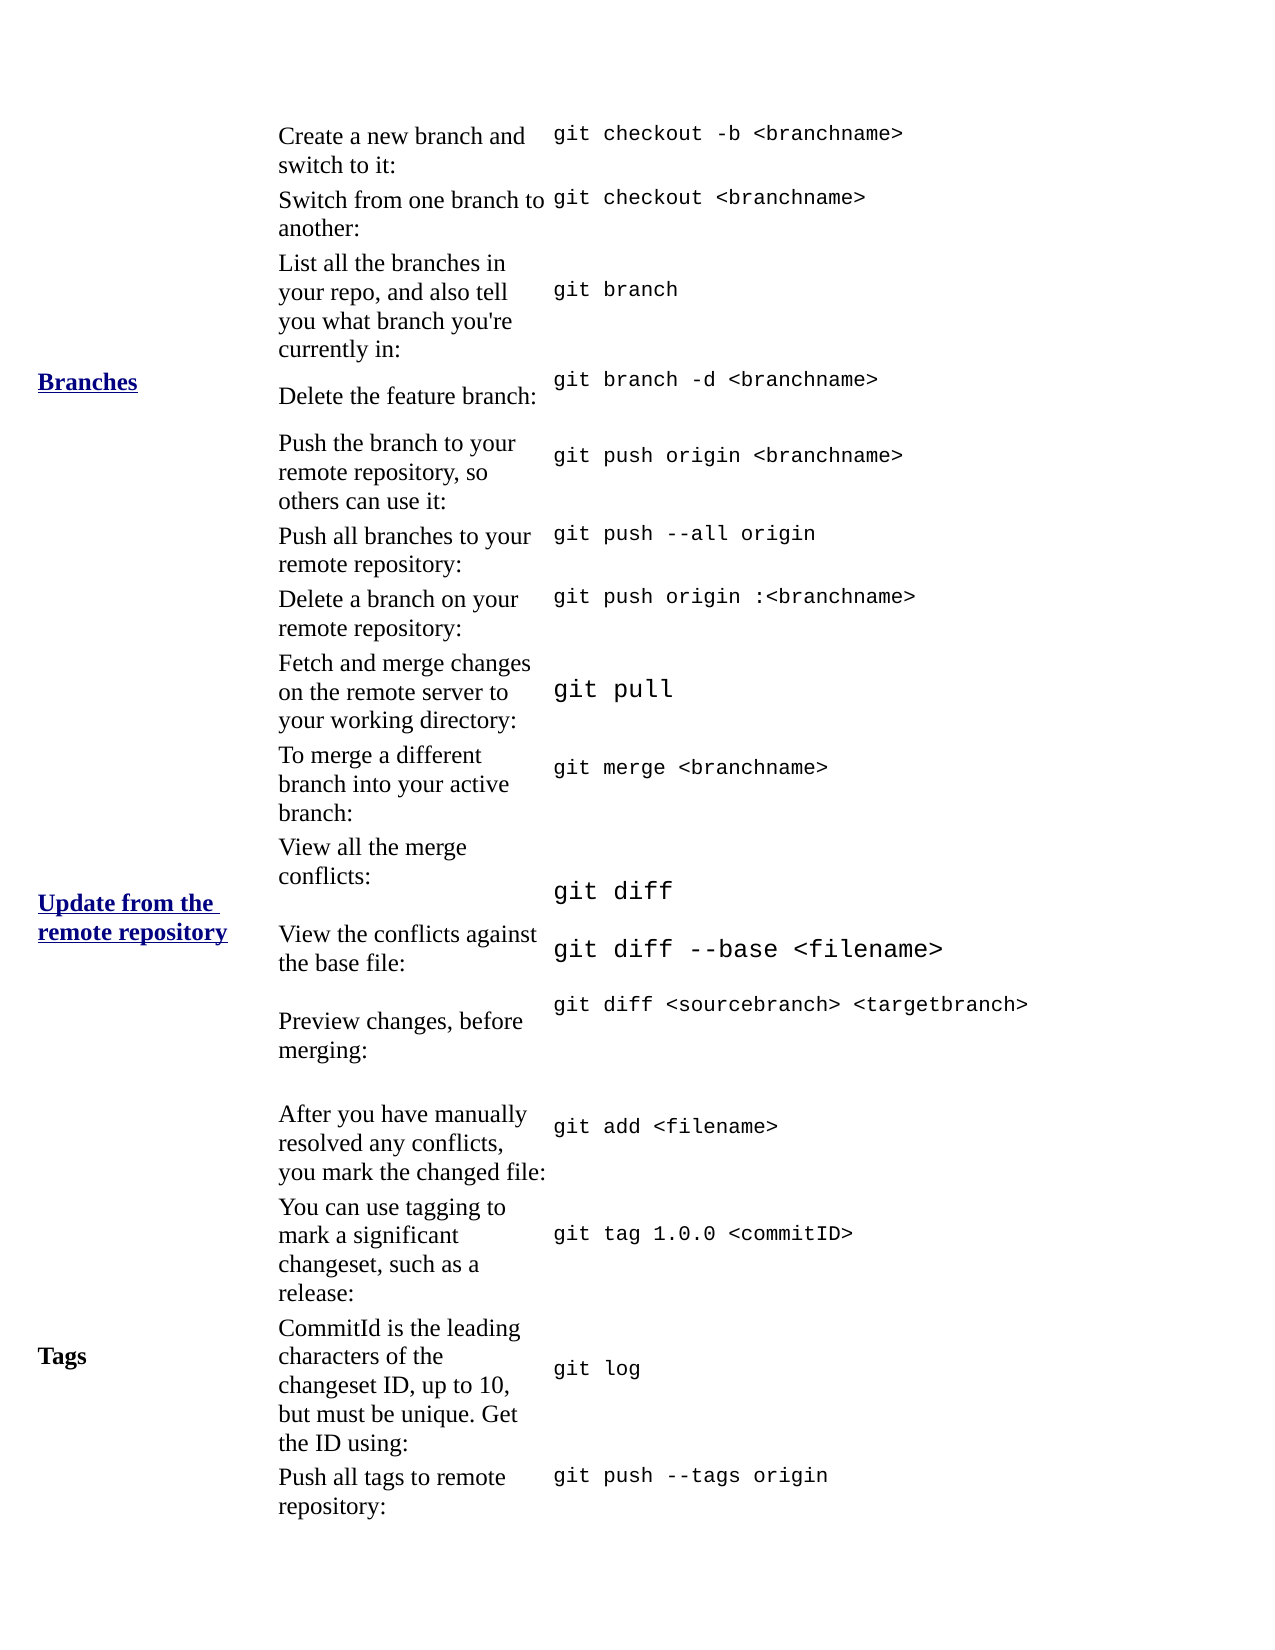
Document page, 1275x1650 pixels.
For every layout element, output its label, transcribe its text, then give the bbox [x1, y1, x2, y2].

table_cell Push the branch to your remote repository, so others can use it: [275, 425, 550, 518]
table_cell git push origin :<branchname> [550, 581, 1252, 645]
table_cell git checkout -b <branchname> [550, 118, 1252, 182]
table_cell Tags [34, 1189, 275, 1523]
table_cell git push origin <branchname> [550, 425, 1252, 518]
table_cell Delete a branch on your remote repository: [275, 581, 550, 645]
table_cell Branches [34, 118, 275, 645]
table_cell CommitId is the leading characters of the changeset ID, up to 10, but must be unique. Get the ID using: [275, 1310, 550, 1459]
table_cell Update from the remote repository [34, 645, 275, 1189]
table_cell git checkout <branchname> [550, 182, 1252, 245]
table_cell View all the merge conflicts: View the conflicts against the base file: Preview changes, before merging: [275, 829, 550, 1096]
table_cell git log [550, 1310, 1252, 1459]
table_cell You can use tagging to mark a significant changeset, such as a release: [275, 1189, 550, 1310]
table_cell Push all branches to your remote repository: [275, 518, 550, 581]
table_cell Switch from one branch to another: [275, 182, 550, 245]
table_cell git merge <branchname> [550, 737, 1252, 829]
table_cell git diff git diff --base <filename> git diff <sourcebranch> <targetbranch> [550, 829, 1252, 1096]
table_cell After you have manually resolved any conflicts, you mark the changed file: [275, 1096, 550, 1189]
table_cell List all the branches in your repo, and also tell you what branch you're currently in: [275, 245, 550, 366]
table_cell Create a new branch and switch to it: [275, 118, 550, 182]
table_cell git push --all origin [550, 518, 1252, 581]
table_cell git tag 1.0.0 <commitID> [550, 1189, 1252, 1310]
table_cell Fetch and merge changes on the remote server to your working directory: [275, 645, 550, 737]
table_cell git branch -d <branchname> [550, 366, 1252, 425]
table_cell git pull [550, 645, 1252, 737]
table_cell git add <filename> [550, 1096, 1252, 1189]
table_cell git branch [550, 245, 1252, 366]
table_cell git push --tags origin [550, 1460, 1252, 1523]
table_cell To merge a different branch into your active branch: [275, 737, 550, 829]
table_cell Push all tags to remote repository: [275, 1460, 550, 1523]
table_cell Delete the feature branch: [275, 366, 550, 425]
